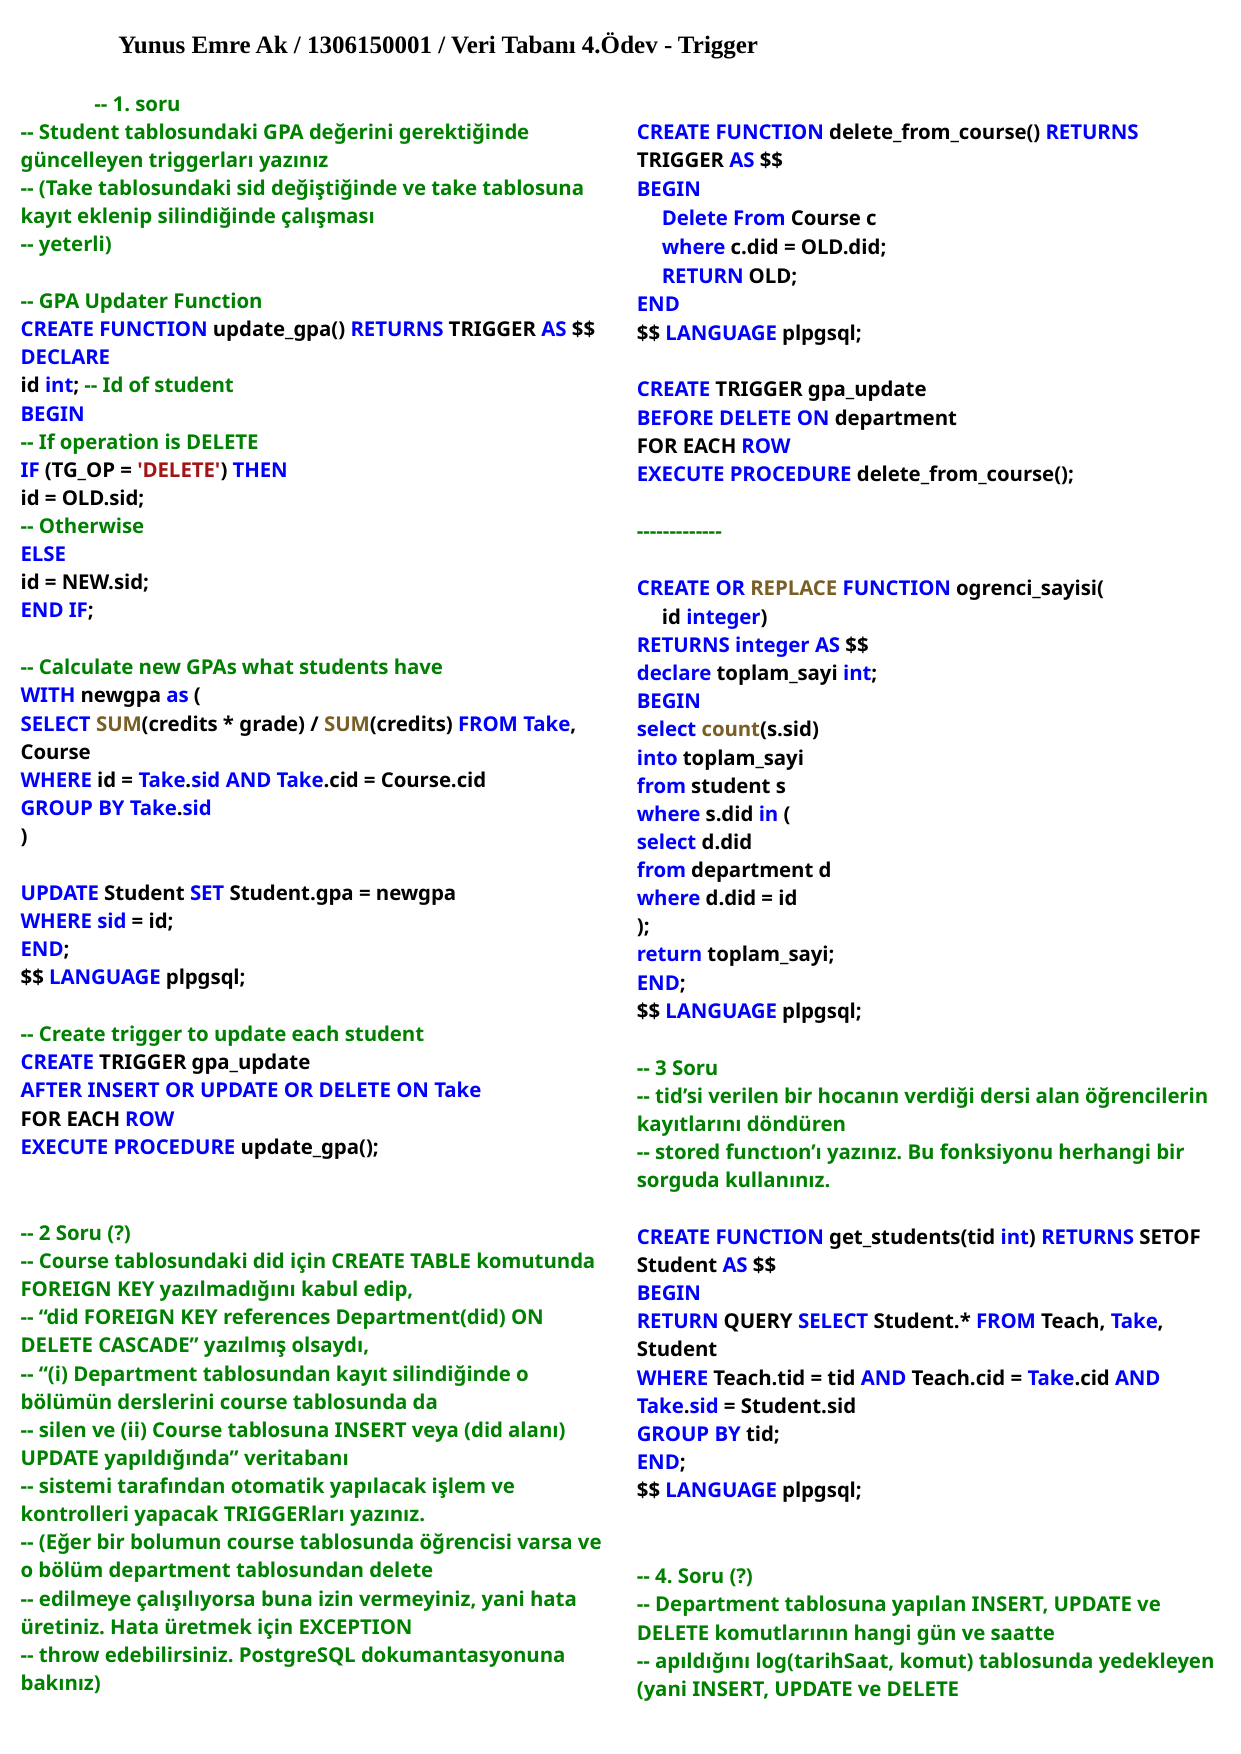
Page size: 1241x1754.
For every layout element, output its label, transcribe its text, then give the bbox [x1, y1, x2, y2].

text CREATE OR REPLACE FUNCTION ogrenci_sayisi( [637, 573, 1217, 601]
text FOR EACH ROW [637, 431, 1217, 459]
text FOR EACH ROW [20, 1104, 607, 1132]
text WHERE Teach.tid = tid AND Teach.cid = Take.cid AND Take.sid = Student.sid [637, 1363, 1217, 1419]
text GROUP BY Take.sid [20, 793, 607, 821]
text CREATE TRIGGER gpa_update [20, 1047, 607, 1076]
text BEGIN [637, 1278, 1217, 1306]
text -- GPA Updater Function [20, 286, 607, 314]
text BEGIN [637, 686, 1217, 714]
text -- (Take tablosundaki sid değiştiğinde ve take tablosuna kayıt eklenip silindiğinde çalışması [20, 173, 607, 229]
text $$ LANGUAGE plpgsql; [637, 996, 1217, 1024]
text ------------- [637, 516, 1217, 544]
text END [637, 290, 1217, 318]
text ) [20, 821, 607, 849]
text CREATE TRIGGER gpa_update [637, 375, 1217, 403]
text CREATE FUNCTION get_students(tid int) RETURNS SETOF Student AS $$ [637, 1222, 1217, 1278]
text END IF; [20, 596, 607, 624]
text into toplam_sayi [637, 743, 1217, 771]
text id = OLD.sid; [20, 483, 607, 511]
text -- Calculate new GPAs what students have [20, 652, 607, 681]
text -- stored functıon’ı yazınız. Bu fonksiyonu herhangi bir sorguda kullanınız. [637, 1137, 1217, 1193]
text CREATE FUNCTION delete_from_course() RETURNS TRIGGER AS $$ [637, 117, 1217, 174]
text EXECUTE PROCEDURE update_gpa(); [20, 1132, 607, 1160]
text -- 1. soru [20, 89, 607, 117]
text WHERE sid = id; [20, 906, 607, 934]
text from department d [637, 855, 1217, 883]
text ); [637, 911, 1217, 939]
text CREATE FUNCTION update_gpa() RETURNS TRIGGER AS $$ [20, 314, 607, 342]
text from student s [637, 771, 1217, 799]
text -- throw edebilirsiniz. PostgreSQL dokumantasyonuna bakınız) [20, 1640, 607, 1696]
text -- edilmeye çalışılıyorsa buna izin vermeyiniz, yani hata üretiniz. Hata üretmek için EXCEPTION [20, 1584, 607, 1640]
text BEFORE DELETE ON department [637, 403, 1217, 431]
text declare toplam_sayi int; [637, 658, 1217, 686]
text -- 3 Soru [637, 1053, 1217, 1081]
text -- sistemi tarafından otomatik yapılacak işlem ve kontrolleri yapacak TRIGGERları yazınız. [20, 1471, 607, 1528]
text IF (TG_OP = 'DELETE') THEN [20, 455, 607, 483]
text id integer) [637, 601, 1217, 630]
text where s.did in ( [637, 799, 1217, 827]
text DECLARE [20, 342, 607, 371]
text where d.did = id [637, 883, 1217, 911]
text -- 2 Soru (?) [20, 1218, 607, 1246]
text $$ LANGUAGE plpgsql; [637, 1475, 1217, 1503]
text BEGIN [637, 174, 1217, 202]
text WITH newgpa as ( [20, 681, 607, 709]
text -- silen ve (ii) Course tablosuna INSERT veya (did alanı) UPDATE yapıldığında” veritabanı [20, 1415, 607, 1471]
text END; [637, 968, 1217, 996]
text GROUP BY tid; [637, 1419, 1217, 1447]
text -- tid’si verilen bir hocanın verdiği dersi alan öğrencilerin kayıtlarını döndüren [637, 1081, 1217, 1137]
text -- 4. Soru (?) [637, 1562, 1217, 1590]
text WHERE id = Take.sid AND Take.cid = Course.cid [20, 765, 607, 793]
text -- If operation is DELETE [20, 427, 607, 455]
text ELSE [20, 539, 607, 567]
text return toplam_sayi; [637, 939, 1217, 968]
text $$ LANGUAGE plpgsql; [20, 962, 607, 991]
text select count(s.sid) [637, 714, 1217, 743]
text $$ LANGUAGE plpgsql; [637, 318, 1217, 346]
text RETURN OLD; [637, 260, 1217, 290]
text SELECT SUM(credits * grade) / SUM(credits) FROM Take, Course [20, 709, 607, 765]
text -- Course tablosundaki did için CREATE TABLE komutunda FOREIGN KEY yazılmadığını kabul edip, [20, 1246, 607, 1303]
text -- “did FOREIGN KEY references Department(did) ON DELETE CASCADE” yazılmış olsaydı, [20, 1303, 607, 1359]
text END; [20, 934, 607, 962]
text -- Student tablosundaki GPA değerini gerektiğinde güncelleyen triggerları yazınız [20, 117, 607, 173]
text BEGIN [20, 399, 607, 427]
text -- Otherwise [20, 511, 607, 539]
text select d.did [637, 827, 1217, 855]
text -- Department tablosuna yapılan INSERT, UPDATE ve DELETE komutlarının hangi gün ve saatte [637, 1590, 1217, 1646]
text UPDATE Student SET Student.gpa = newgpa [20, 878, 607, 906]
text id = NEW.sid; [20, 567, 607, 596]
text -- “(i) Department tablosundan kayıt silindiğinde o bölümün derslerini course tablosunda da [20, 1359, 607, 1415]
text id int; -- Id of student [20, 371, 607, 399]
text where c.did = OLD.did; [637, 231, 1217, 260]
text AFTER INSERT OR UPDATE OR DELETE ON Take [20, 1076, 607, 1104]
text Delete From Course c [637, 202, 1217, 231]
text -- apıldığını log(tarihSaat, komut) tablosunda yedekleyen (yani INSERT, UPDATE ve DELETE [637, 1646, 1217, 1702]
text RETURNS integer AS $$ [637, 630, 1217, 658]
text RETURN QUERY SELECT Student.* FROM Teach, Take, Student [637, 1306, 1217, 1363]
text EXECUTE PROCEDURE delete_from_course(); [637, 459, 1217, 487]
text -- (Eğer bir bolumun course tablosunda öğrencisi varsa ve o bölüm department tablosundan delete [20, 1528, 607, 1584]
text -- yeterli) [20, 229, 607, 257]
text END; [637, 1447, 1217, 1475]
text -- Create trigger to update each student [20, 1019, 607, 1047]
